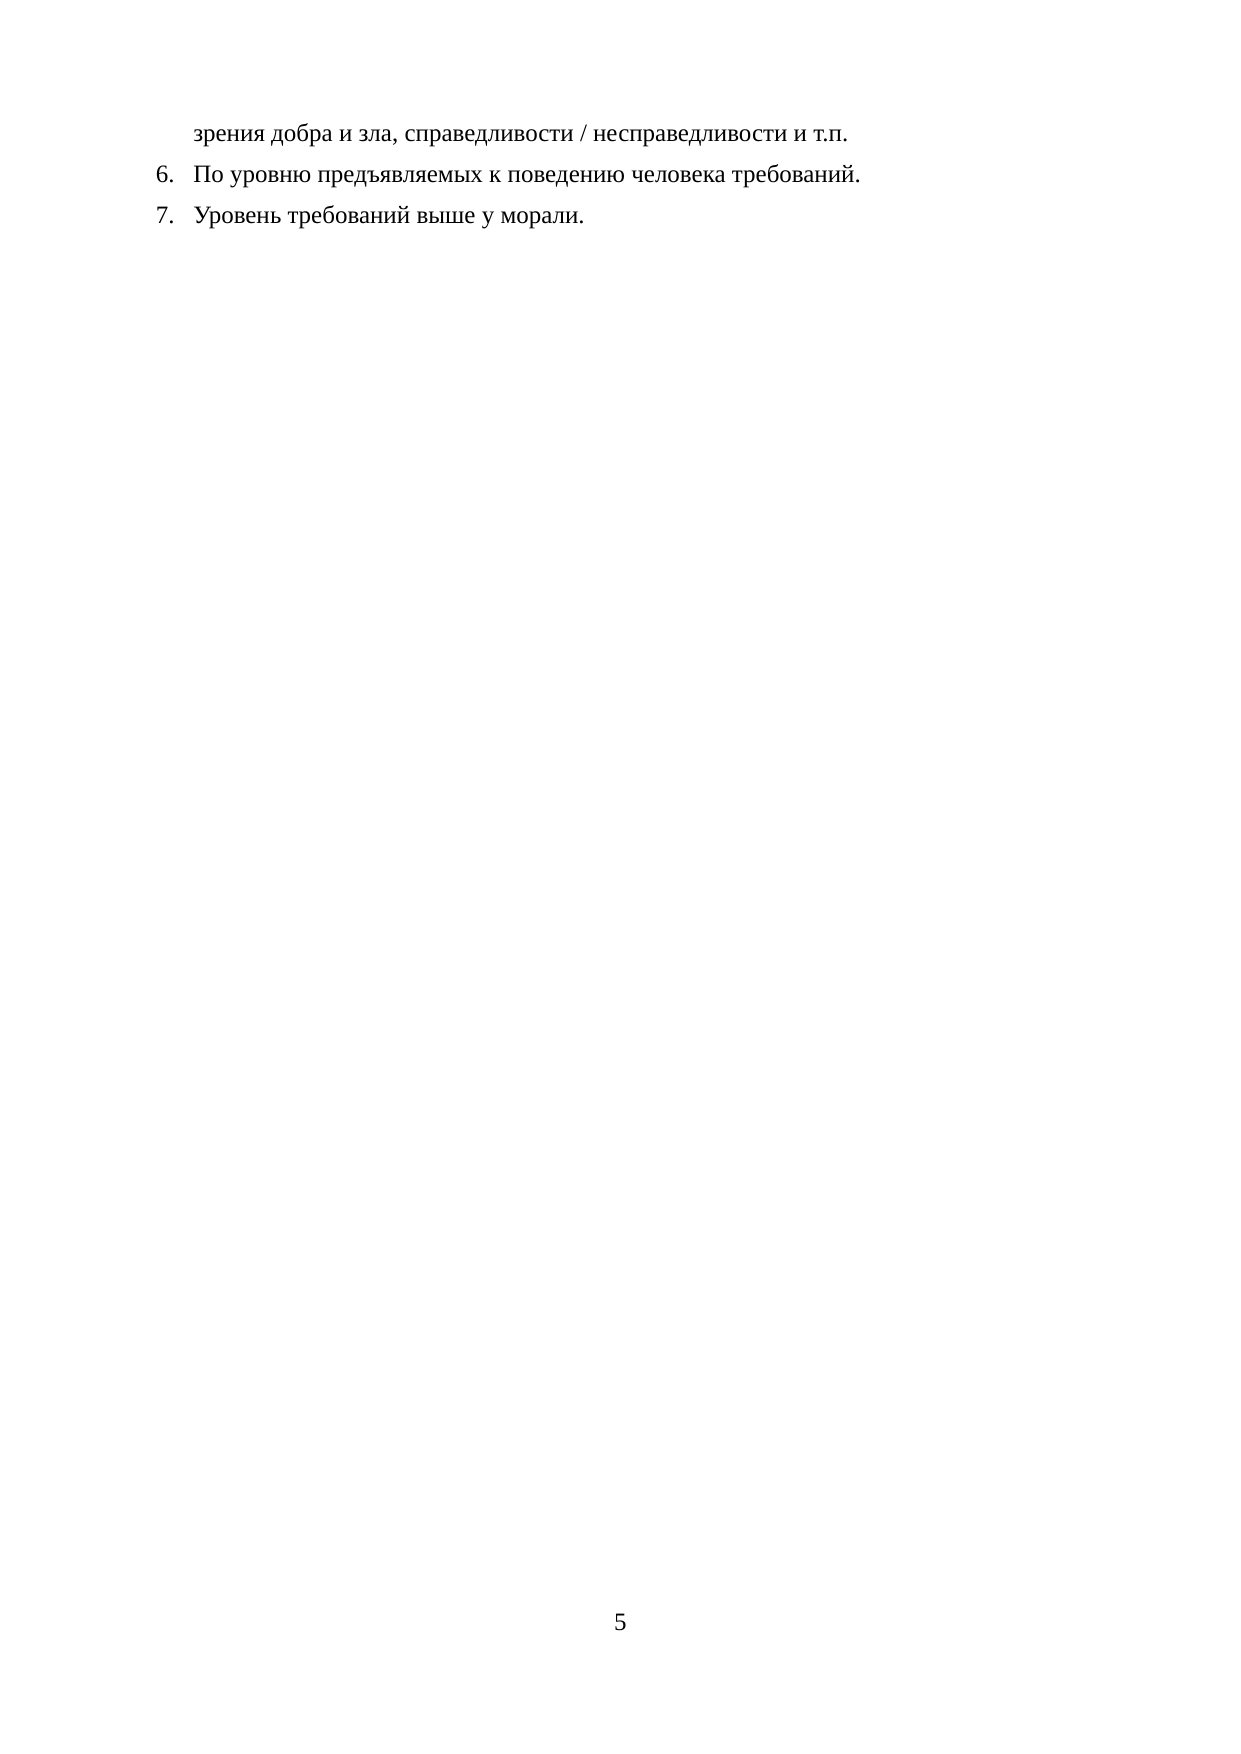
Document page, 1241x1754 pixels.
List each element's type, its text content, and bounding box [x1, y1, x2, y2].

list По уровню предъявляемых к поведению человека требований. [156, 159, 1122, 188]
list Уровень требований выше у морали. [156, 201, 1122, 229]
list зрения добра и зла, справедливости / несправедливости и т.п. [156, 118, 1122, 147]
